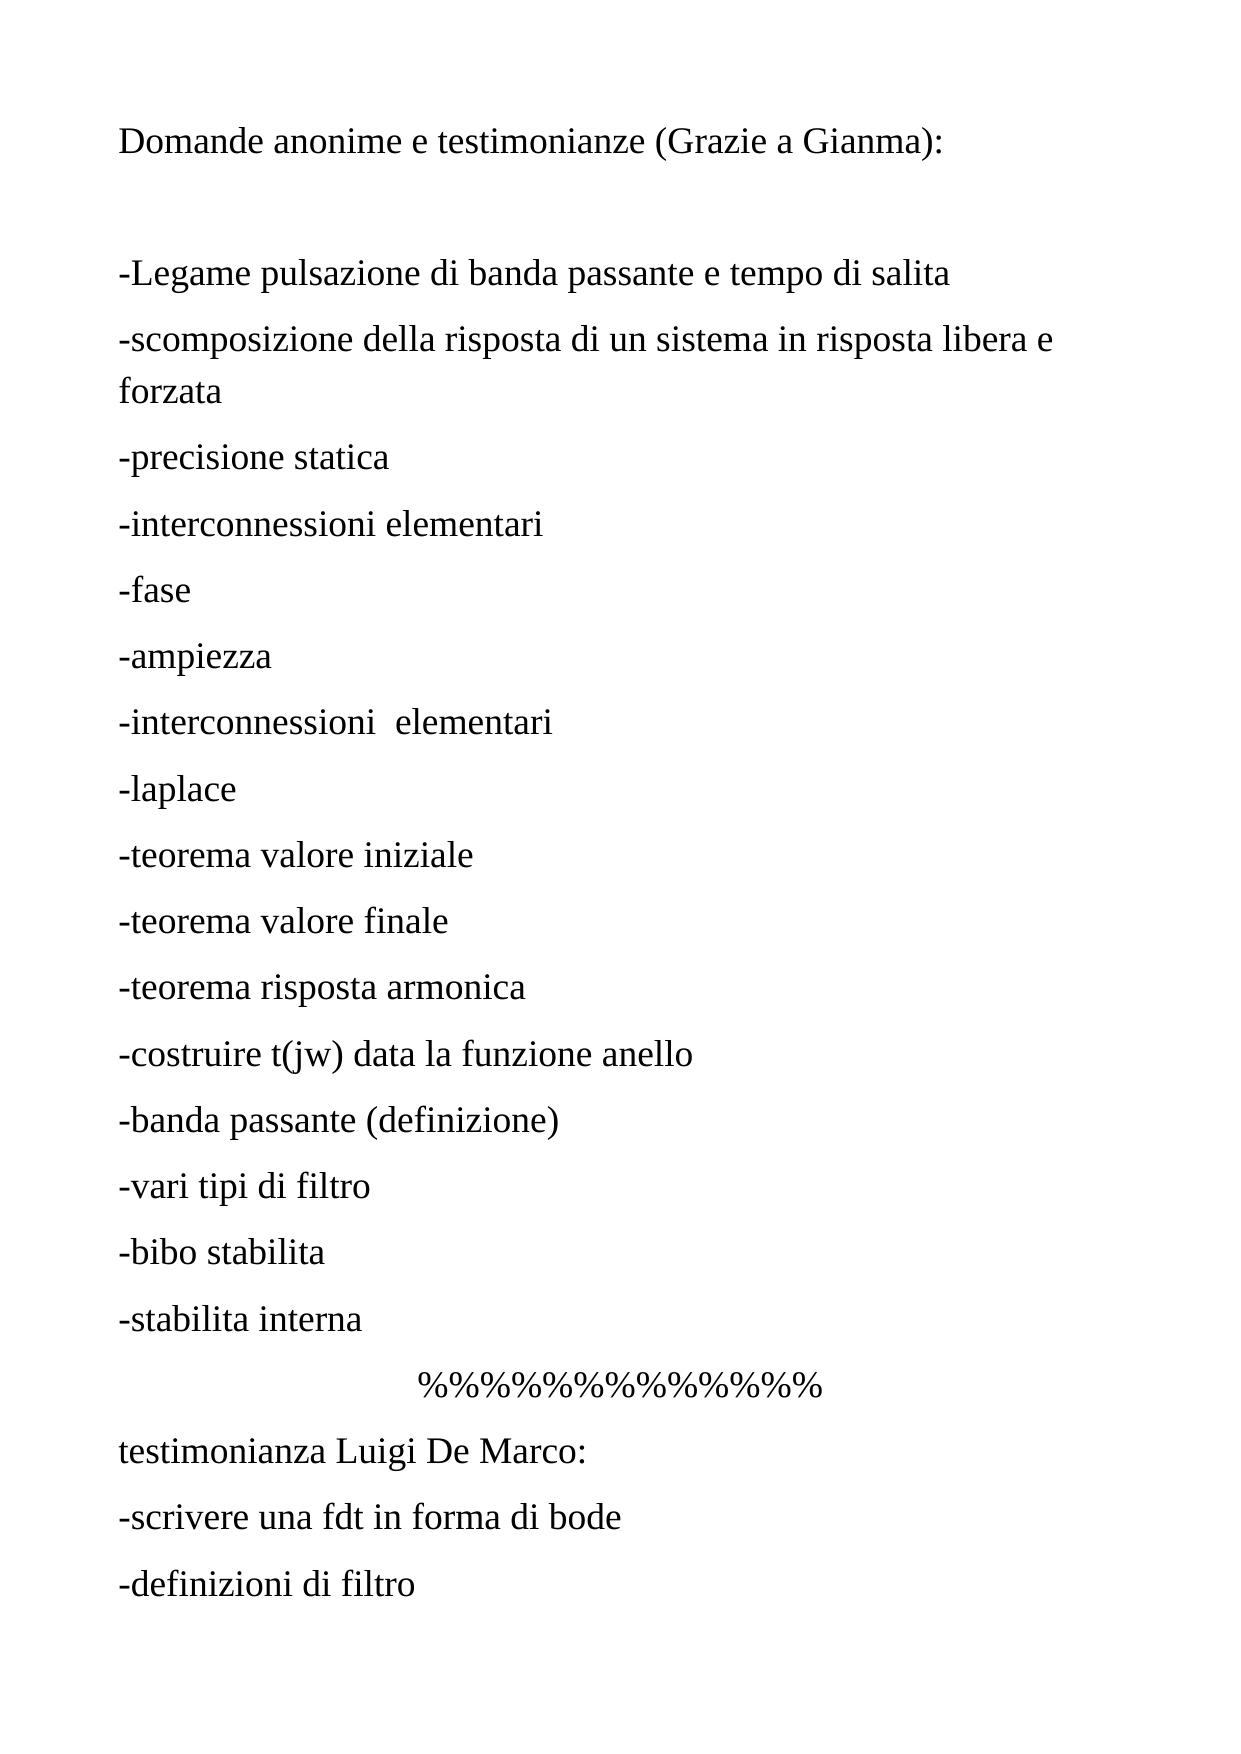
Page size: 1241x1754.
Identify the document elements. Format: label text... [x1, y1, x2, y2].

text -bibo stabilita [118, 1230, 1122, 1273]
text -teorema valore finale [118, 898, 1122, 942]
text -vari tipi di filtro [118, 1163, 1122, 1207]
text -definizioni di filtro [118, 1561, 1122, 1604]
text -interconnessioni elementari [118, 501, 1122, 544]
text -fase [118, 567, 1122, 610]
text -teorema risposta armonica [118, 965, 1122, 1008]
text -scrivere una fdt in forma di bode [118, 1495, 1122, 1538]
text %%%%%%%%%%%%% [118, 1362, 1122, 1405]
text -precisione statica [118, 435, 1122, 478]
text testimonianza Luigi De Marco: [118, 1428, 1122, 1472]
text -interconnessioni elementari [118, 700, 1122, 743]
text -laplace [118, 766, 1122, 809]
text -stabilita interna [118, 1296, 1122, 1339]
text -teorema valore iniziale [118, 832, 1122, 875]
text -banda passante (definizione) [118, 1097, 1122, 1140]
text -Legame pulsazione di banda passante e tempo di salita [118, 251, 1122, 294]
text -ampiezza [118, 633, 1122, 677]
text Domande anonime e testimonianze (Grazie a Gianma): [118, 118, 1122, 161]
text -costruire t(jw) data la funzione anello [118, 1031, 1122, 1074]
text -scomposizione della risposta di un sistema in risposta libera e forzata [118, 317, 1122, 412]
